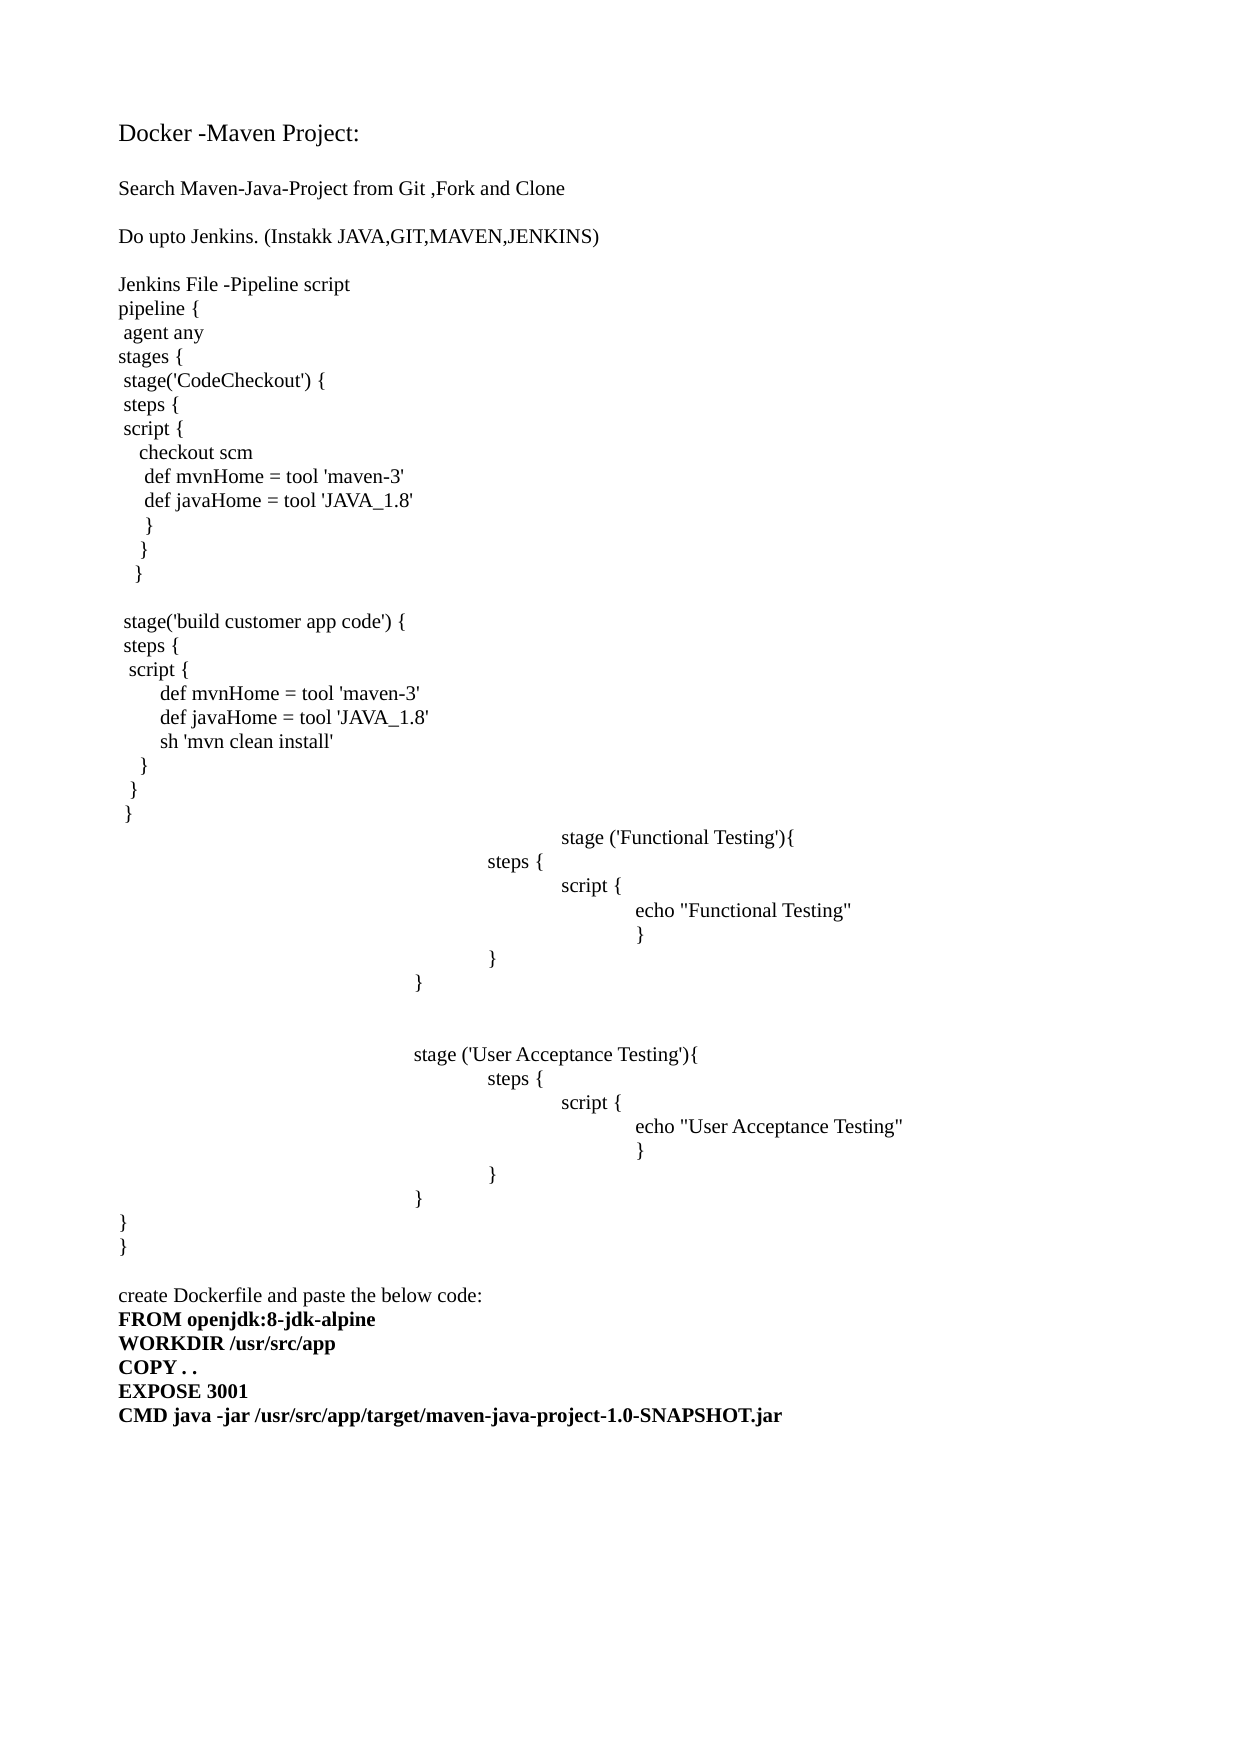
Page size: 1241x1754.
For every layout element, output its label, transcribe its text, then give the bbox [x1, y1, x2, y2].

text echo "Functional Testing" [118, 897, 1122, 922]
text } [118, 922, 1122, 946]
text } [118, 561, 1122, 585]
text script { [118, 1090, 1122, 1114]
text Search Maven-Java-Project from Git ,Fork and Clone [118, 176, 1122, 200]
text def javaHome = tool 'JAVA_1.8' [118, 705, 1122, 729]
text script { [118, 416, 1122, 440]
text agent any [118, 320, 1122, 344]
text stage('build customer app code') { [118, 609, 1122, 633]
text EXPOSE 3001 [118, 1379, 1122, 1403]
text } [118, 801, 1122, 825]
text } [118, 970, 1122, 994]
text COPY . . [118, 1355, 1122, 1379]
text stage ('User Acceptance Testing'){ [118, 1042, 1122, 1066]
text } [118, 537, 1122, 561]
text } [118, 1186, 1122, 1210]
text } [118, 946, 1122, 970]
text } [118, 1210, 1122, 1234]
text def javaHome = tool 'JAVA_1.8' [118, 488, 1122, 512]
text Do upto Jenkins. (Instakk JAVA,GIT,MAVEN,JENKINS) [118, 224, 1122, 248]
text } [118, 1162, 1122, 1186]
text } [118, 753, 1122, 777]
text FROM openjdk:8-jdk-alpine [118, 1307, 1122, 1331]
text Docker -Maven Project: [118, 118, 1122, 147]
text script { [118, 873, 1122, 897]
text checkout scm [118, 440, 1122, 464]
text steps { [118, 1066, 1122, 1090]
text stages { [118, 344, 1122, 368]
text echo "User Acceptance Testing" [118, 1114, 1122, 1138]
text def mvnHome = tool 'maven-3' [118, 464, 1122, 488]
text steps { [118, 392, 1122, 416]
text } [118, 777, 1122, 801]
text stage ('Functional Testing'){ [118, 825, 1122, 849]
text WORKDIR /usr/src/app [118, 1331, 1122, 1355]
text steps { [118, 849, 1122, 873]
text sh 'mvn clean install' [118, 729, 1122, 753]
text stage('CodeCheckout') { [118, 368, 1122, 392]
text Jenkins File -Pipeline script [118, 272, 1122, 296]
text def mvnHome = tool 'maven-3' [118, 681, 1122, 705]
text CMD java -jar /usr/src/app/target/maven-java-project-1.0-SNAPSHOT.jar [118, 1403, 1122, 1427]
text create Dockerfile and paste the below code: [118, 1282, 1122, 1307]
text } [118, 512, 1122, 537]
text script { [118, 657, 1122, 681]
text } [118, 1138, 1122, 1162]
text steps { [118, 633, 1122, 657]
text pipeline { [118, 296, 1122, 320]
text } [118, 1234, 1122, 1258]
